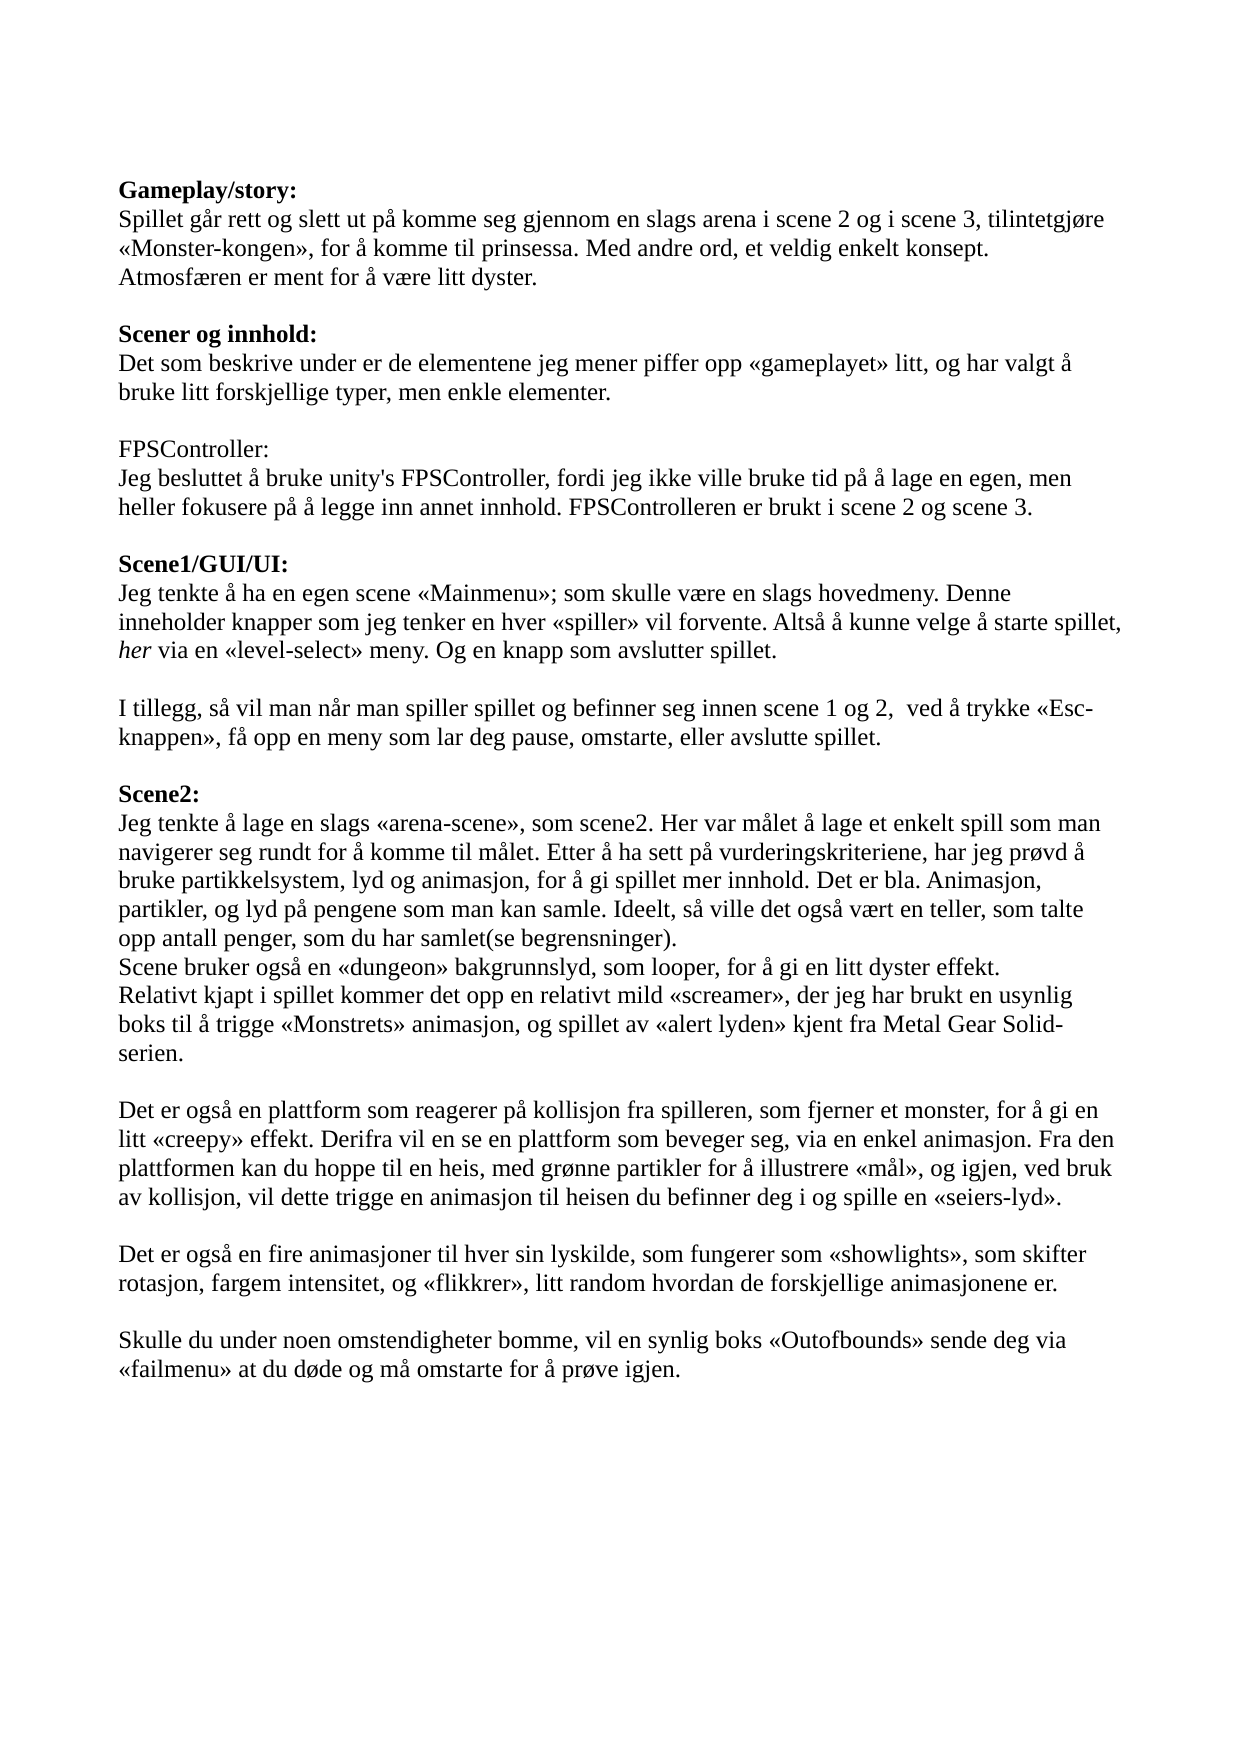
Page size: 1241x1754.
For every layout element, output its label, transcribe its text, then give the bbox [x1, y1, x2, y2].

text Jeg besluttet å bruke unity's FPSController, fordi jeg ikke ville bruke tid på å lage en egen, men heller fokusere på å legge inn annet innhold. FPSControlleren er brukt i scene 2 og scene 3. [118, 463, 1122, 521]
text Gameplay/story: [118, 176, 1122, 204]
text I tillegg, så vil man når man spiller spillet og befinner seg innen scene 1 og 2, ved å trykke «Esc-knappen», få opp en meny som lar deg pause, omstarte, eller avslutte spillet. [118, 693, 1122, 751]
text Spillet går rett og slett ut på komme seg gjennom en slags arena i scene 2 og i scene 3, tilintetgjøre «Monster-kongen», for å komme til prinsessa. Med andre ord, et veldig enkelt konsept. [118, 204, 1122, 262]
text Det er også en plattform som reagerer på kollisjon fra spilleren, som fjerner et monster, for å gi en litt «creepy» effekt. Derifra vil en se en plattform som beveger seg, via en enkel animasjon. Fra den plattformen kan du hoppe til en heis, med grønne partikler for å illustrere «mål», og igjen, ved bruk av kollisjon, vil dette trigge en animasjon til heisen du befinner deg i og spille en «seiers-lyd». [118, 1096, 1122, 1211]
text Jeg tenkte å lage en slags «arena-scene», som scene2. Her var målet å lage et enkelt spill som man navigerer seg rundt for å komme til målet. Etter å ha sett på vurderingskriteriene, har jeg prøvd å bruke partikkelsystem, lyd og animasjon, for å gi spillet mer innhold. Det er bla. Animasjon, partikler, og lyd på pengene som man kan samle. Ideelt, så ville det også vært en teller, som talte opp antall penger, som du har samlet(se begrensninger). [118, 808, 1122, 952]
text Jeg tenkte å ha en egen scene «Mainmenu»; som skulle være en slags hovedmeny. Denne inneholder knapper som jeg tenker en hver «spiller» vil forvente. Altså å kunne velge å starte spillet, her via en «level-select» meny. Og en knapp som avslutter spillet. [118, 578, 1122, 664]
text FPSController: [118, 434, 1122, 463]
text Atmosfæren er ment for å være litt dyster. [118, 262, 1122, 291]
text Scene bruker også en «dungeon» bakgrunnslyd, som looper, for å gi en litt dyster effekt. [118, 952, 1122, 981]
text Scene1/GUI/UI: [118, 549, 1122, 578]
text Relativt kjapt i spillet kommer det opp en relativt mild «screamer», der jeg har brukt en usynlig boks til å trigge «Monstrets» animasjon, og spillet av «alert lyden» kjent fra Metal Gear Solid-serien. [118, 981, 1122, 1067]
text Det som beskrive under er de elementene jeg mener piffer opp «gameplayet» litt, og har valgt å bruke litt forskjellige typer, men enkle elementer. [118, 348, 1122, 406]
text Scene2: [118, 779, 1122, 808]
text Det er også en fire animasjoner til hver sin lyskilde, som fungerer som «showlights», som skifter rotasjon, fargem intensitet, og «flikkrer», litt random hvordan de forskjellige animasjonene er. [118, 1239, 1122, 1297]
text Skulle du under noen omstendigheter bomme, vil en synlig boks «Outofbounds» sende deg via «failmenu» at du døde og må omstarte for å prøve igjen. [118, 1326, 1122, 1383]
text Scener og innhold: [118, 319, 1122, 348]
